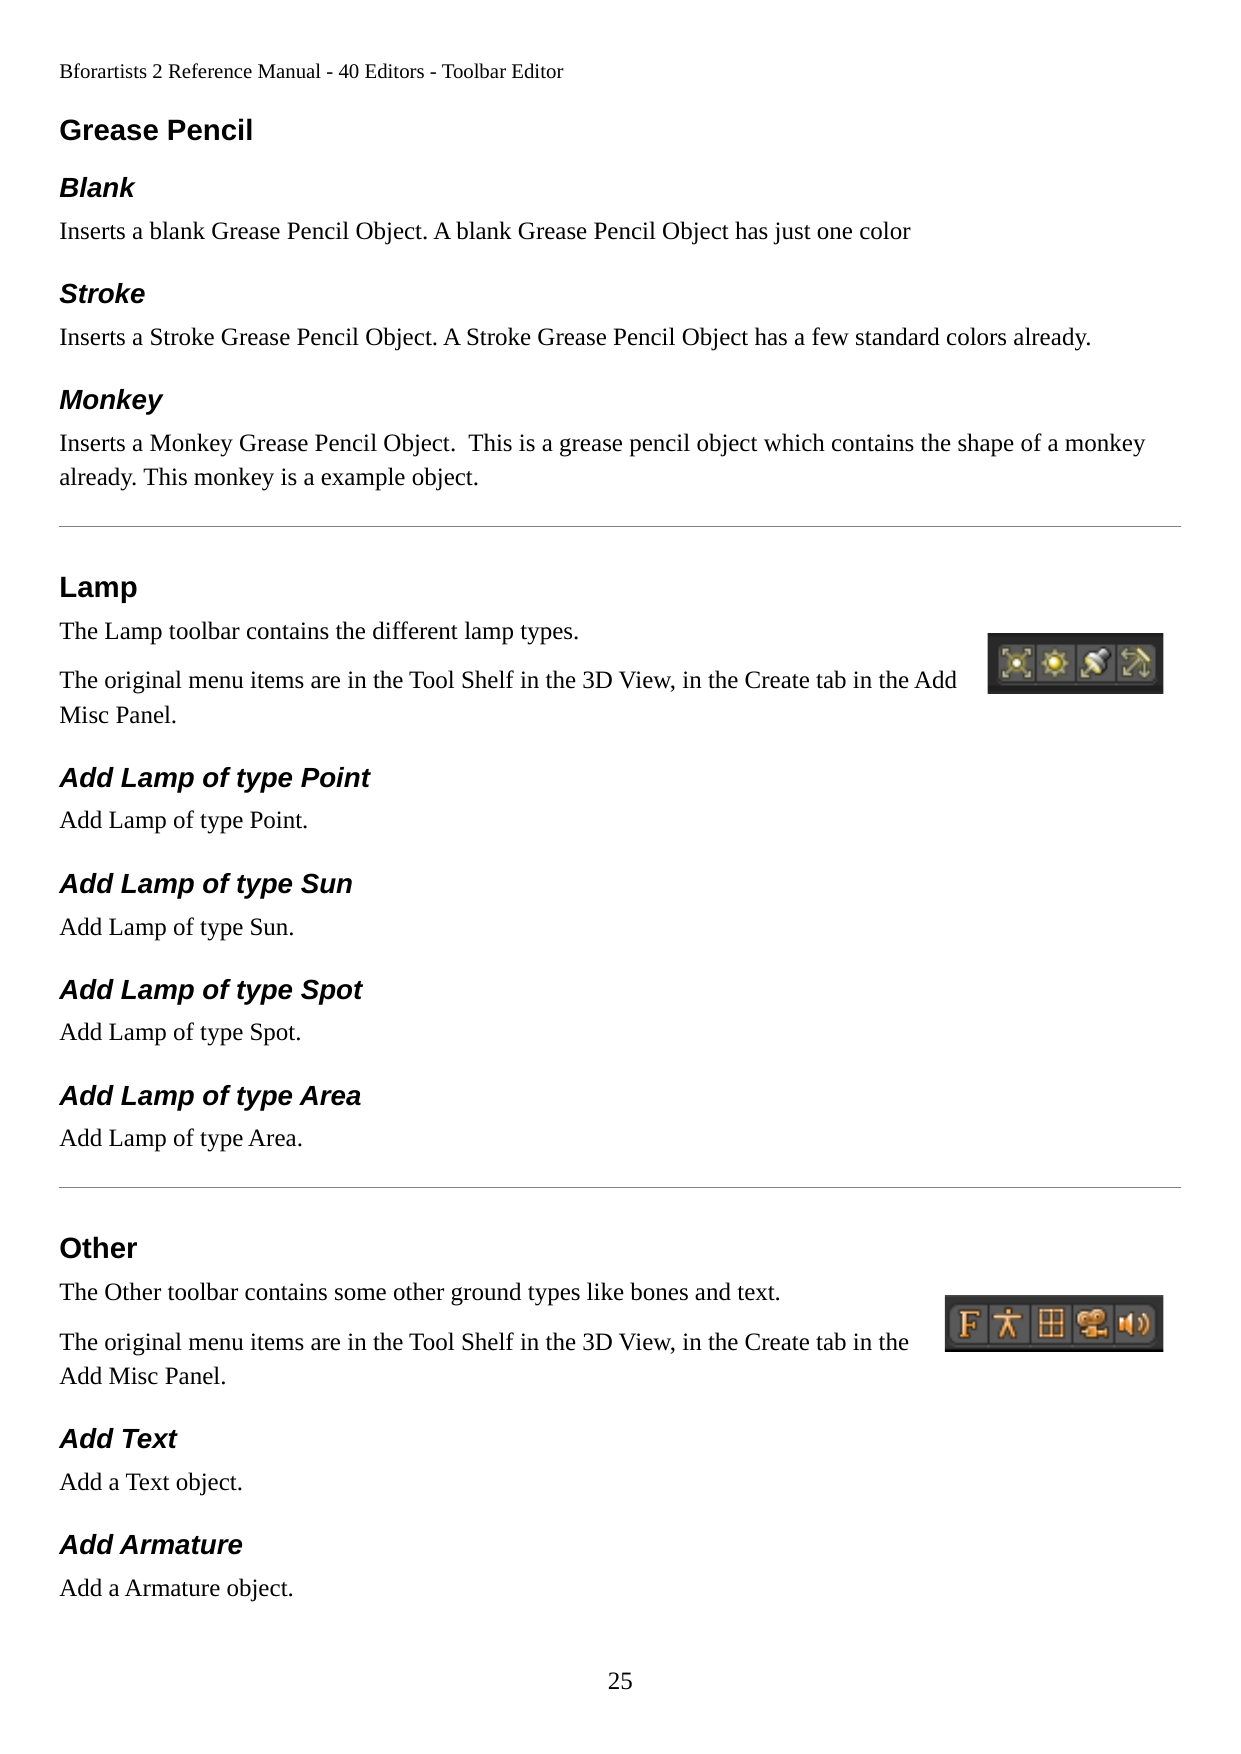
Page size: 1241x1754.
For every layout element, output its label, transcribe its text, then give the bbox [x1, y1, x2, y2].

subtitle Add Lamp of type Sun [59, 867, 1181, 899]
text Inserts a Monkey Grease Pencil Object. This is a grease pencil object which contains the shape of a monkey already. This monkey is a example object. [59, 428, 1181, 491]
text Add Lamp of type Area. [59, 1123, 1181, 1152]
picture [987, 633, 1164, 694]
subtitle Blank [59, 171, 1181, 203]
subtitle Add Armature [59, 1528, 1181, 1560]
subtitle Add Lamp of type Area [59, 1079, 1181, 1111]
text Inserts a Stroke Grease Pencil Object. A Stroke Grease Pencil Object has a few standard colors already. [59, 322, 1181, 350]
subtitle Lamp [59, 570, 1181, 604]
text Add Lamp of type Sun. [59, 912, 1181, 940]
text The original menu items are in the Tool Shelf in the 3D View, in the Create tab in the Add Misc Panel. [59, 665, 1181, 728]
text Inserts a blank Grease Pencil Object. A blank Grease Pencil Object has just one color [59, 216, 1181, 244]
text Add a Armature object. [59, 1573, 1181, 1602]
text Add Lamp of type Spot. [59, 1017, 1181, 1046]
text The Other toolbar contains some other ground types like bones and text. [59, 1277, 1181, 1306]
subtitle Other [59, 1231, 1181, 1265]
subtitle Stroke [59, 277, 1181, 309]
text The original menu items are in the Tool Shelf in the 3D View, in the Create tab in the Add Misc Panel. [59, 1327, 1181, 1390]
picture [944, 1295, 1164, 1352]
text The Lamp toolbar contains the different lamp types. [59, 616, 1181, 645]
subtitle Add Lamp of type Spot [59, 973, 1181, 1005]
text Add a Text object. [59, 1467, 1181, 1496]
subtitle Monkey [59, 383, 1181, 415]
subtitle Add Lamp of type Point [59, 761, 1181, 793]
text Add Lamp of type Point. [59, 806, 1181, 834]
subtitle Grease Pencil [59, 113, 1181, 146]
subtitle Add Text [59, 1423, 1181, 1454]
